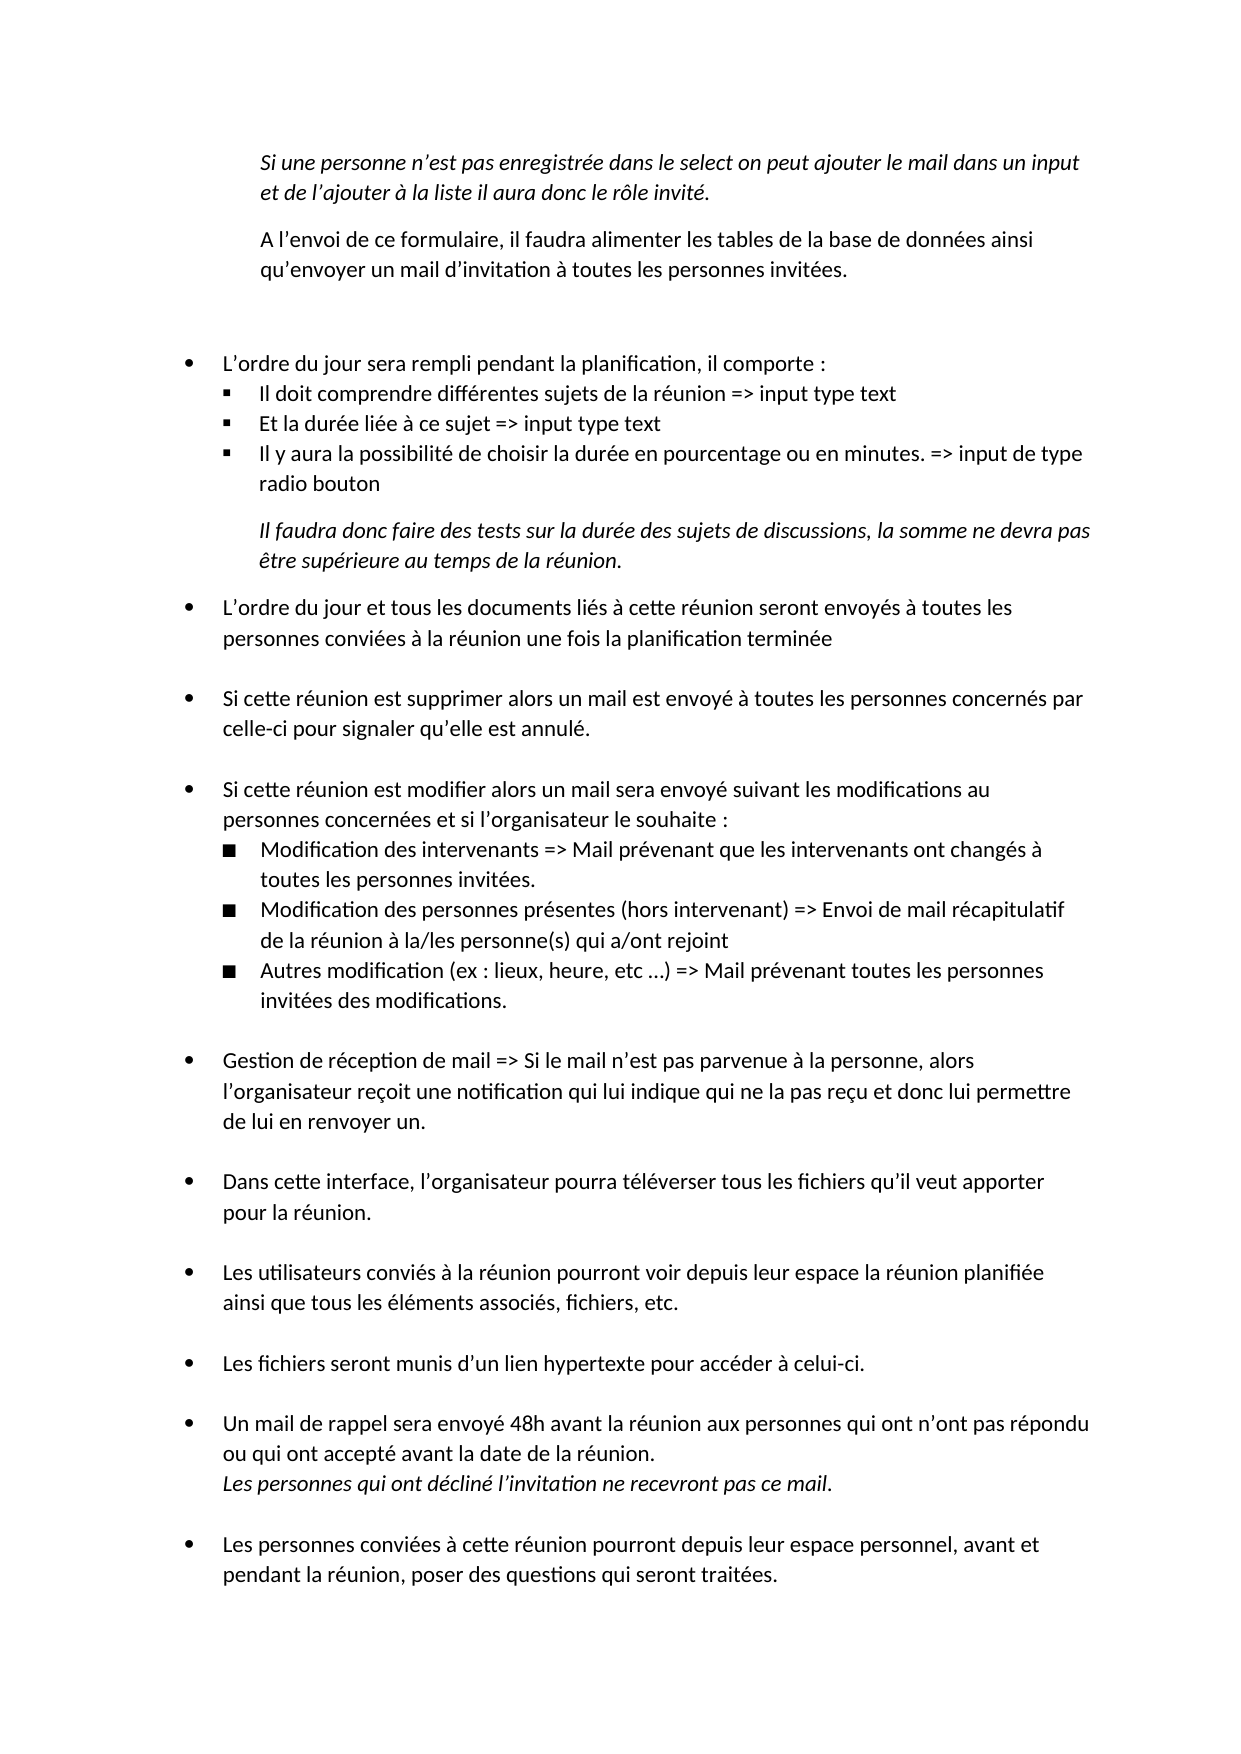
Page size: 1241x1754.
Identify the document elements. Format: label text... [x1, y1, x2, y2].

list Les personnes qui ont décliné l’invitation ne recevront pas ce mail. [185, 1469, 1093, 1497]
list Les personnes conviées à cette réunion pourront depuis leur espace personnel, avant et pendant la réunion, poser des questions qui seront traitées. [185, 1530, 1093, 1588]
list Modification des personnes présentes (hors intervenant) => Envoi de mail récapitulatif de la réunion à la/les personne(s) qui a/ont rejoint [223, 896, 1093, 954]
list L’ordre du jour et tous les documents liés à cette réunion seront envoyés à toutes les personnes conviées à la réunion une fois la planification terminée [185, 593, 1093, 652]
list L’ordre du jour sera rempli pendant la planification, il comporte : [185, 349, 1093, 377]
text Il faudra donc faire des tests sur la durée des sujets de discussions, la somme ne devra pas être supérieure au temps de la réunion. [259, 516, 1093, 574]
list Gestion de réception de mail => Si le mail n’est pas parvenue à la personne, alors l’organisateur reçoit une notification qui lui indique qui ne la pas reçu et donc lui permettre de lui en renvoyer un. [185, 1047, 1093, 1135]
list Autres modification (ex : lieux, heure, etc …) => Mail prévenant toutes les personnes invitées des modifications. [223, 956, 1093, 1014]
list Si cette réunion est supprimer alors un mail est envoyé à toutes les personnes concernés par celle-ci pour signaler qu’elle est annulé. [185, 684, 1093, 742]
list Un mail de rappel sera envoyé 48h avant la réunion aux personnes qui ont n’ont pas répondu ou qui ont accepté avant la date de la réunion. [185, 1409, 1093, 1467]
list Et la durée liée à ce sujet => input type text [221, 409, 1093, 437]
list Si cette réunion est modifier alors un mail sera envoyé suivant les modifications au personnes concernées et si l’organisateur le souhaite : [185, 775, 1093, 833]
list Il y aura la possibilité de choisir la durée en pourcentage ou en minutes. => input de type radio bouton [221, 439, 1093, 497]
list Dans cette interface, l’organisateur pourra téléverser tous les fichiers qu’il veut apporter pour la réunion. [185, 1167, 1093, 1226]
list Les utilisateurs conviés à la réunion pourront voir depuis leur espace la réunion planifiée ainsi que tous les éléments associés, fichiers, etc. [185, 1258, 1093, 1316]
text A l’envoi de ce formulaire, il faudra alimenter les tables de la base de données ainsi qu’envoyer un mail d’invitation à toutes les personnes invitées. [260, 225, 1093, 283]
list Les fichiers seront munis d’un lien hypertexte pour accéder à celui-ci. [185, 1349, 1093, 1377]
list Il doit comprendre différentes sujets de la réunion => input type text [221, 379, 1093, 407]
list Modification des intervenants => Mail prévenant que les intervenants ont changés à toutes les personnes invitées. [223, 835, 1093, 893]
text Si une personne n’est pas enregistrée dans le select on peut ajouter le mail dans un input et de l’ajouter à la liste il aura donc le rôle invité. [260, 148, 1093, 206]
